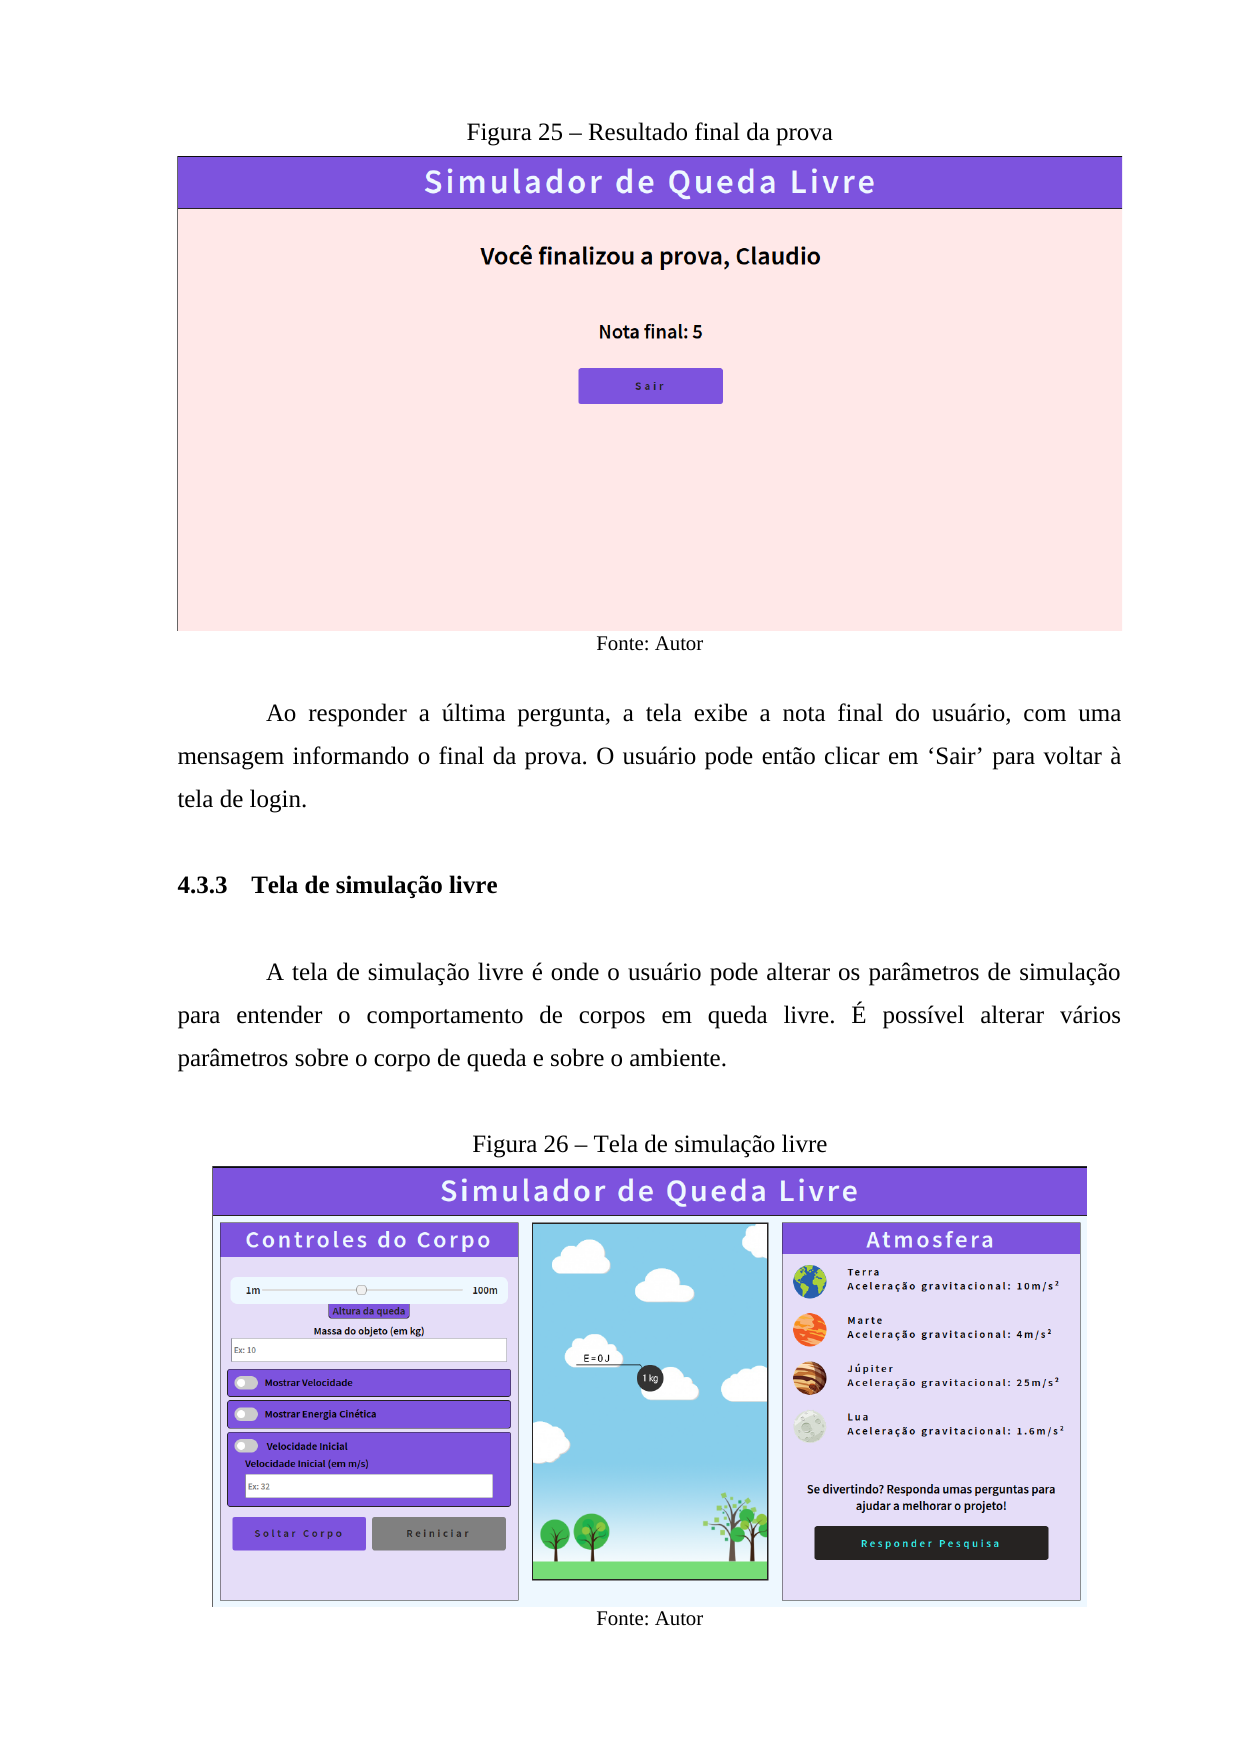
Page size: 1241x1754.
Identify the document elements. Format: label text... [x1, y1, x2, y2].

text Fonte: Autor [177, 631, 1122, 655]
subtitle Tela de simulação livre [0, 871, 1240, 899]
text Fonte: Autor [177, 1158, 1122, 1630]
text [177, 146, 1122, 156]
picture [177, 156, 1123, 631]
text A tela de simulação livre é onde o usuário pode alterar os parâmetros de simulação para entender o comportamento de corpos em queda livre. É possível alterar vários parâmetros sobre o corpo de queda e sobre o ambiente. [0, 957, 1240, 1072]
picture [212, 1166, 1087, 1607]
text Figura 25 – Resultado final da prova [177, 117, 1122, 146]
text Figura 26 – Tela de simulação livre [0, 1129, 1240, 1158]
text Ao responder a última pergunta, a tela exibe a nota final do usuário, com uma mensagem informando o final da prova. O usuário pode então clicar em ‘Sair’ para voltar à tela de login. [0, 698, 1240, 813]
